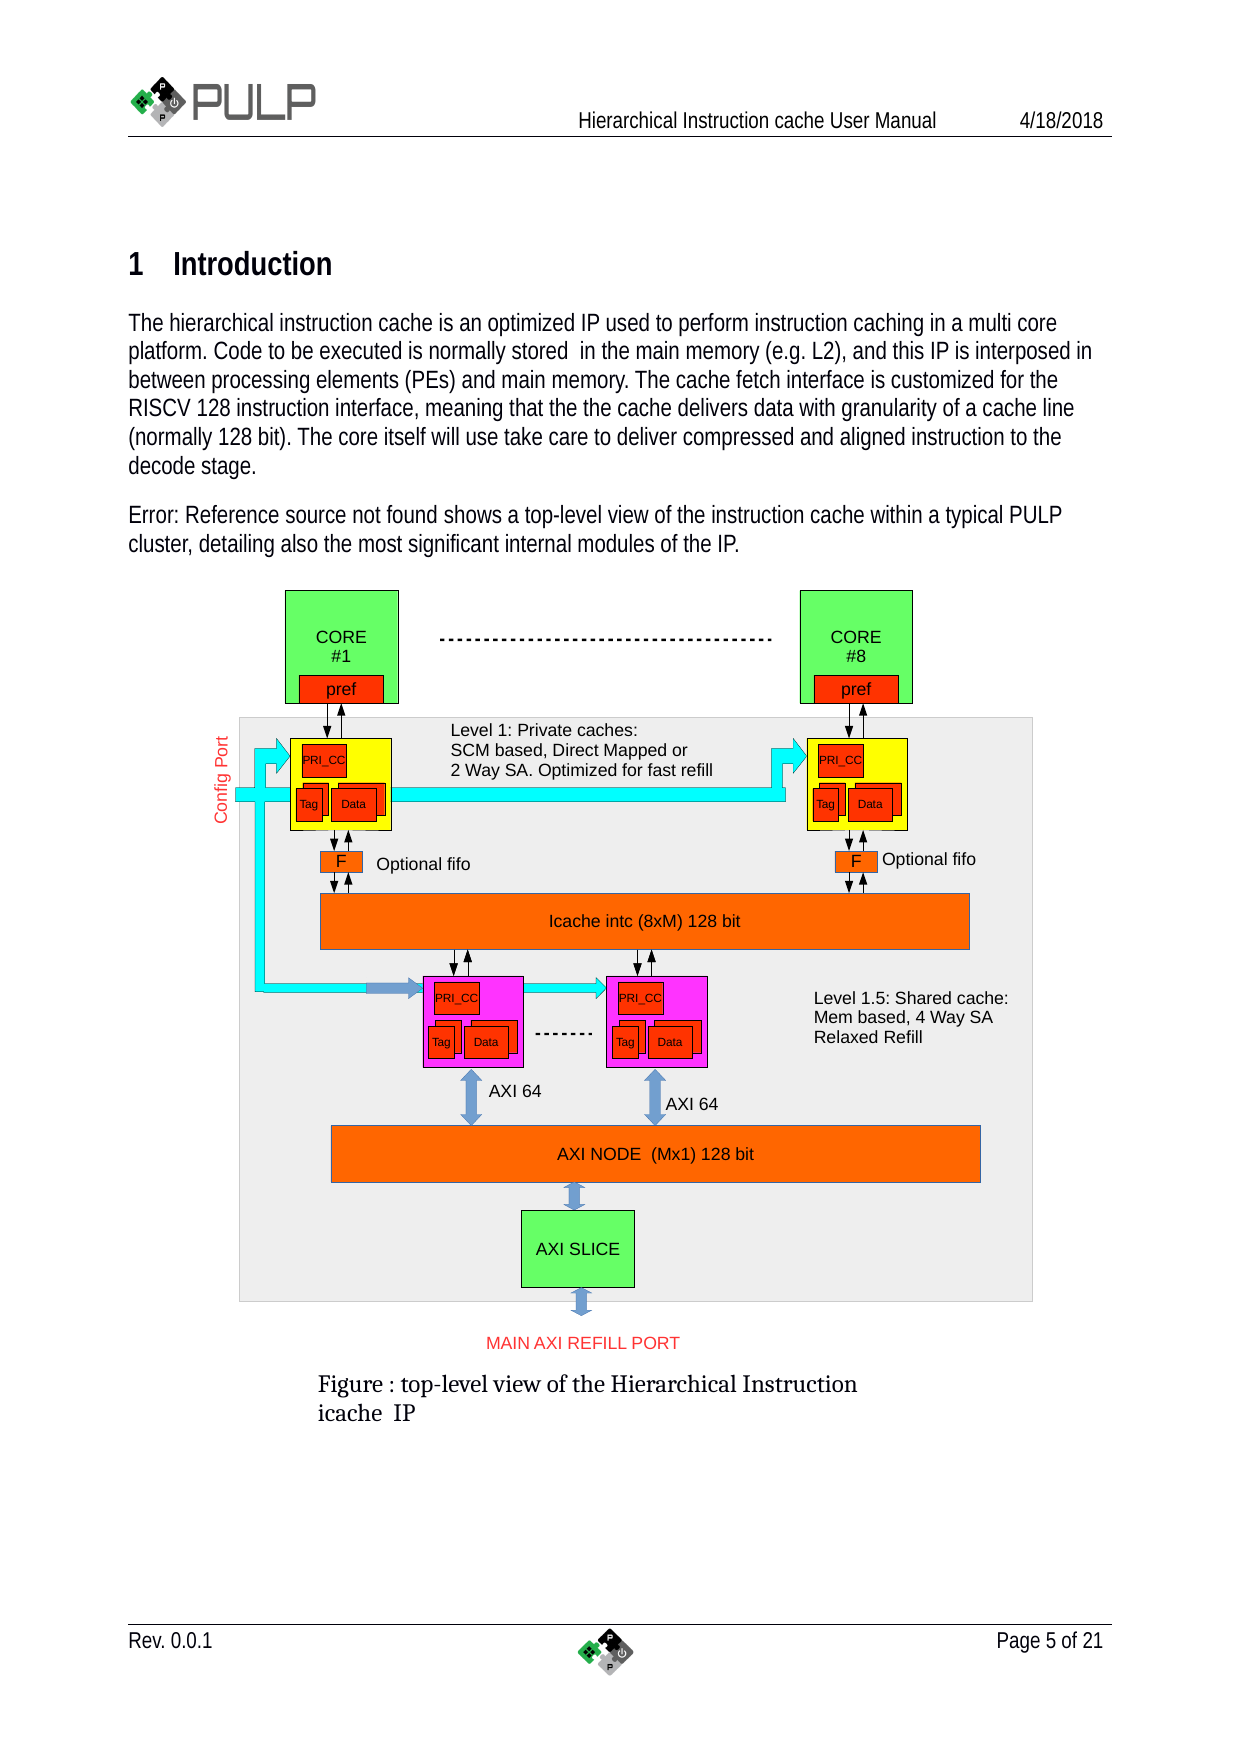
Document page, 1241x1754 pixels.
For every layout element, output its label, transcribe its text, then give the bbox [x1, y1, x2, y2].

text Figure 1 shows a top-level view of the instruction cache within a typical PULP cluster, detailing also the most significant internal modules of the IP. [128, 500, 1112, 557]
text The hierarchical instruction cache is an optimized IP used to perform instruction caching in a multi core platform. Code to be executed is normally stored in the main memory (e.g. L2), and this IP is interposed in between processing elements (PEs) and main memory. The cache fetch interface is customized for the RISCV 128 instruction interface, meaning that the the cache delivers data with granularity of a cache line (normally 128 bit). The core itself will use take care to deliver compressed and aligned instruction to the decode stage. [128, 307, 1112, 479]
picture [577, 1628, 634, 1676]
subtitle Introduction [128, 244, 1112, 282]
picture [128, 75, 318, 129]
